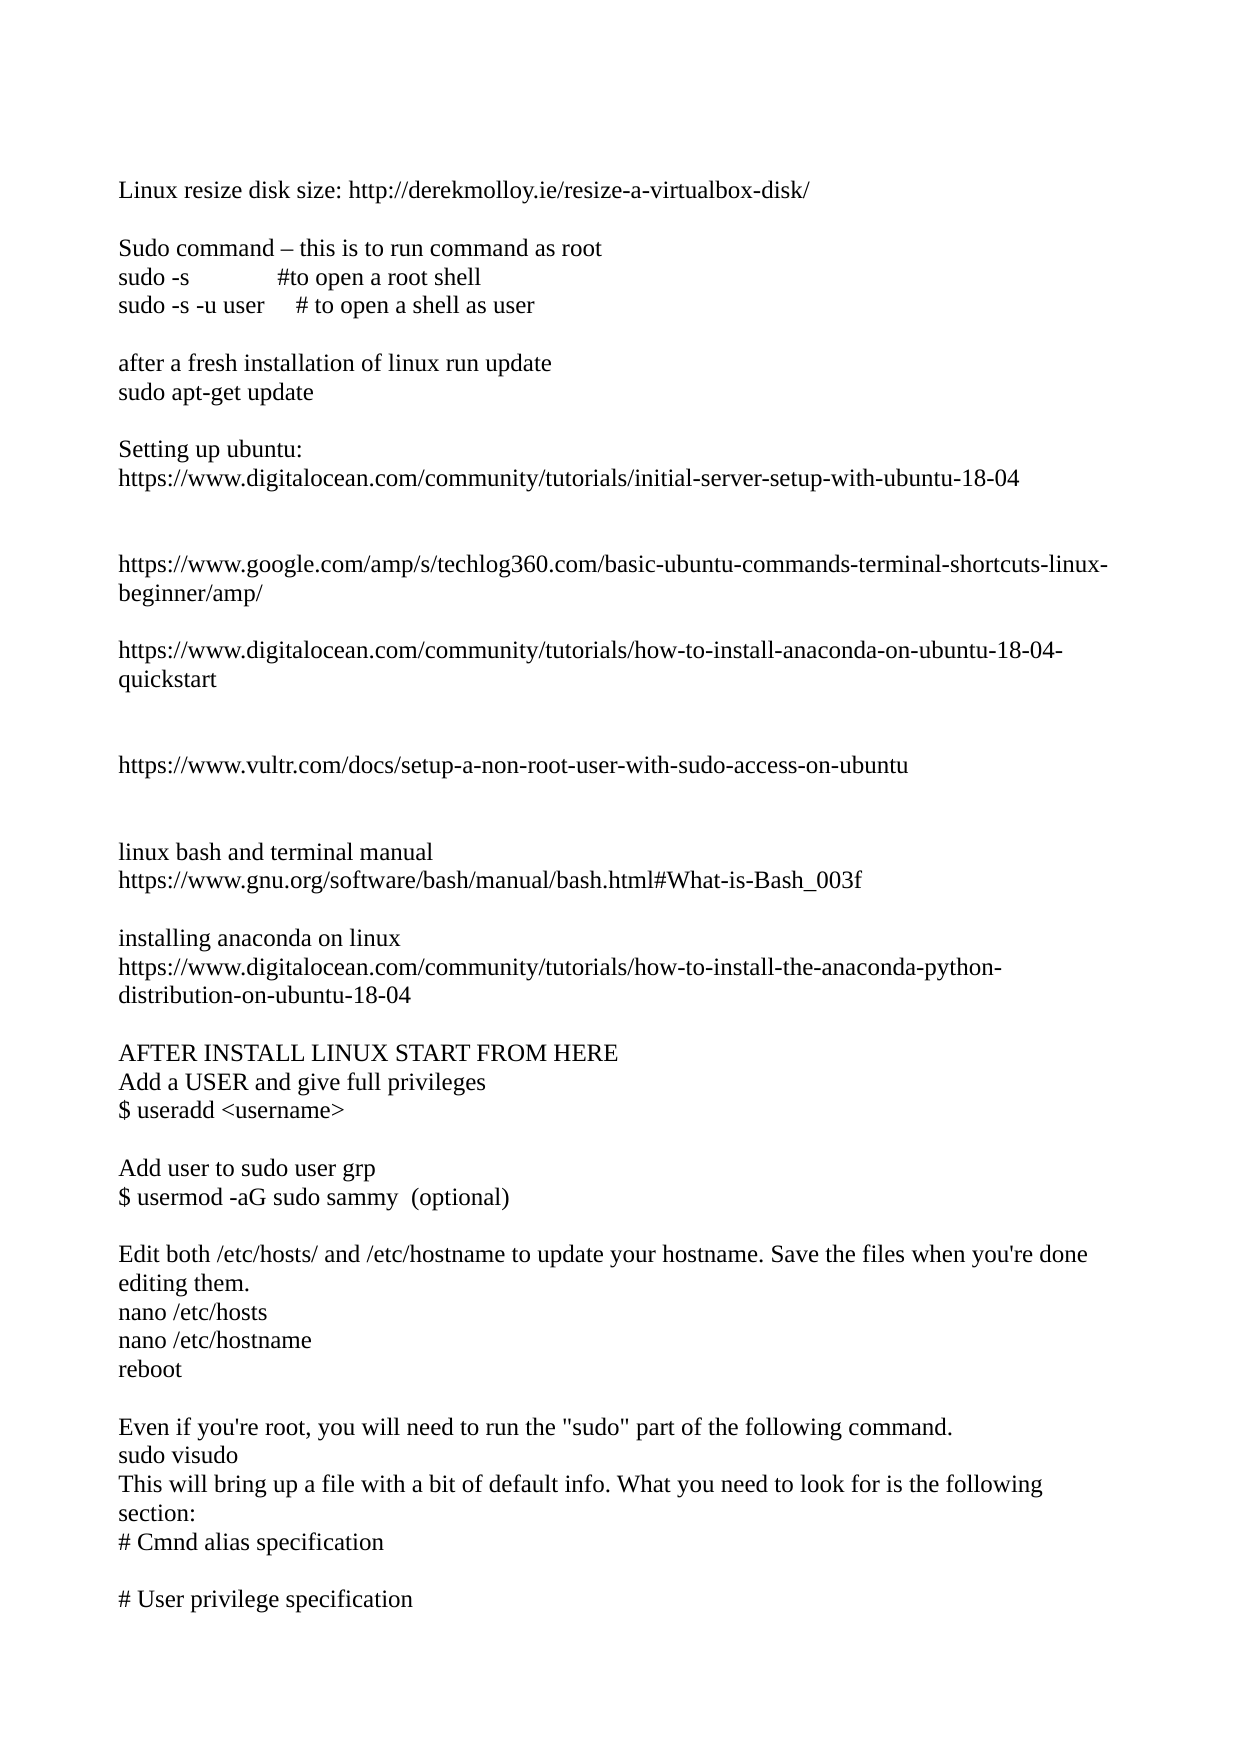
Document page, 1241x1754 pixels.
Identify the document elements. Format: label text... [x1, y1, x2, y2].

text after a fresh installation of linux run update [118, 348, 1122, 377]
text Even if you're root, you will need to run the "sudo" part of the following command. [118, 1412, 1122, 1441]
text nano /etc/hosts [118, 1297, 1122, 1326]
text linux bash and terminal manual [118, 837, 1122, 866]
text https://www.gnu.org/software/bash/manual/bash.html#What-is-Bash_003f [118, 866, 1122, 894]
text # User privilege specification [118, 1584, 1122, 1613]
text AFTER INSTALL LINUX START FROM HERE [118, 1038, 1122, 1067]
text Edit both /etc/hosts/ and /etc/hostname to update your hostname. Save the files when you're done editing them. [118, 1239, 1122, 1297]
text sudo apt-get update [118, 377, 1122, 406]
text https://www.digitalocean.com/community/tutorials/how-to-install-anaconda-on-ubuntu-18-04-quickstart [118, 636, 1122, 693]
text sudo -s #to open a root shell [118, 262, 1122, 291]
text sudo -s -u user # to open a shell as user [118, 291, 1122, 319]
text Add a USER and give full privileges [118, 1067, 1122, 1096]
text Add user to sudo user grp [118, 1153, 1122, 1182]
text nano /etc/hostname [118, 1326, 1122, 1354]
text This will bring up a file with a bit of default info. What you need to look for is the following section: [118, 1469, 1122, 1527]
text Sudo command – this is to run command as root [118, 233, 1122, 262]
text reboot [118, 1354, 1122, 1383]
text installing anaconda on linux [118, 923, 1122, 952]
text Setting up ubuntu: [118, 434, 1122, 463]
text $ usermod -aG sudo sammy (optional) [118, 1182, 1122, 1211]
text $ useradd <username> [118, 1096, 1122, 1124]
text https://www.vultr.com/docs/setup-a-non-root-user-with-sudo-access-on-ubuntu [118, 751, 1122, 779]
text Linux resize disk size: http://derekmolloy.ie/resize-a-virtualbox-disk/ [118, 176, 1122, 204]
text https://www.digitalocean.com/community/tutorials/how-to-install-the-anaconda-python-distribution-on-ubuntu-18-04 [118, 952, 1122, 1009]
text https://www.google.com/amp/s/techlog360.com/basic-ubuntu-commands-terminal-shortcuts-linux-beginner/amp/ [118, 549, 1122, 607]
text sudo visudo [118, 1441, 1122, 1469]
text https://www.digitalocean.com/community/tutorials/initial-server-setup-with-ubuntu-18-04 [118, 463, 1122, 492]
text # Cmnd alias specification [118, 1527, 1122, 1556]
